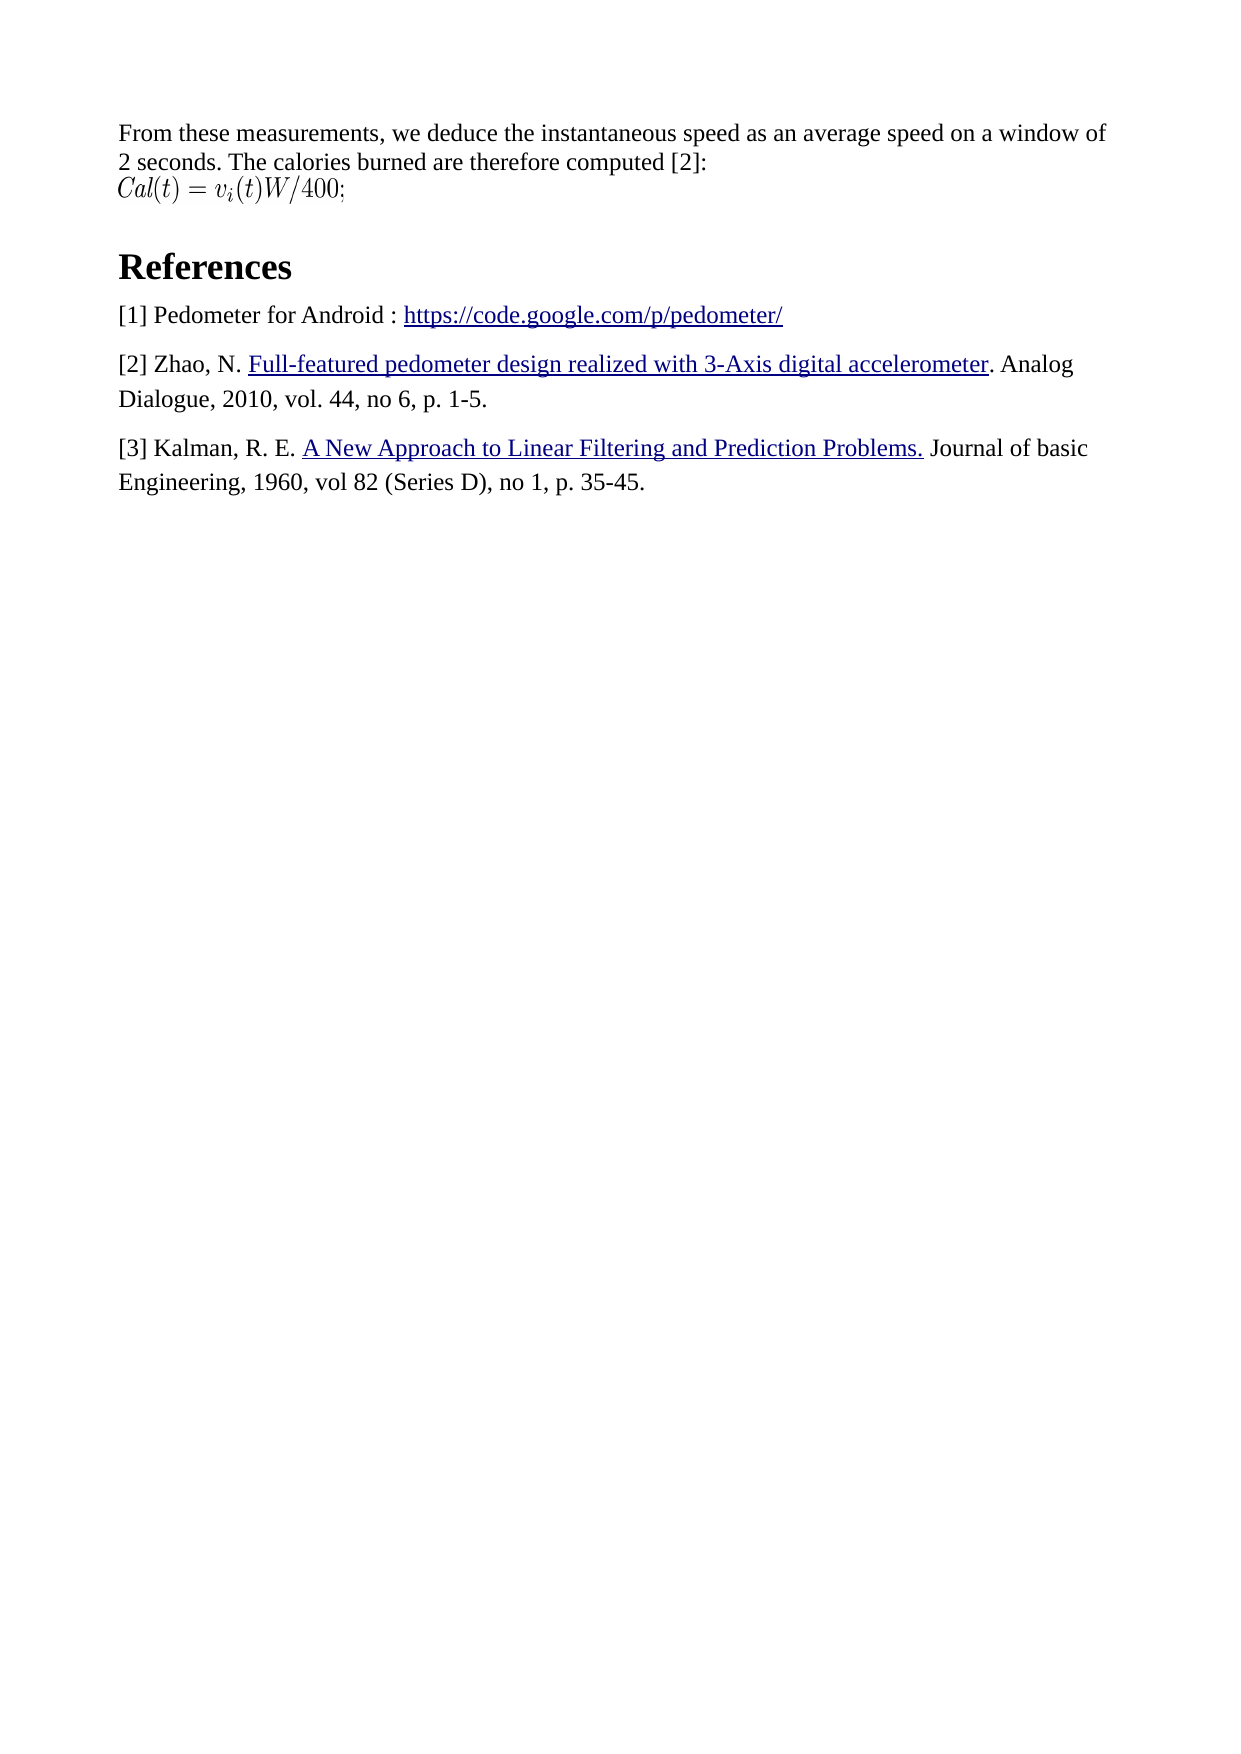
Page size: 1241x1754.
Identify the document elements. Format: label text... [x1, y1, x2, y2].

picture [118, 175, 344, 204]
text [1] Pedometer for Android : https://code.google.com/p/pedometer/ [118, 300, 1122, 329]
text From these measurements, we deduce the instantaneous speed as an average speed on a window of 2 seconds. The calories burned are therefore computed [2]: [118, 118, 1122, 176]
subtitle References [118, 244, 1122, 288]
text [2] Zhao, N. Full-featured pedometer design realized with 3-Axis digital accelerometer. Analog Dialogue, 2010, vol. 44, no 6, p. 1-5. [118, 349, 1122, 412]
text [3] Kalman, R. E. A New Approach to Linear Filtering and Prediction Problems. Journal of basic Engineering, 1960, vol 82 (Series D), no 1, p. 35-45. [118, 433, 1122, 496]
